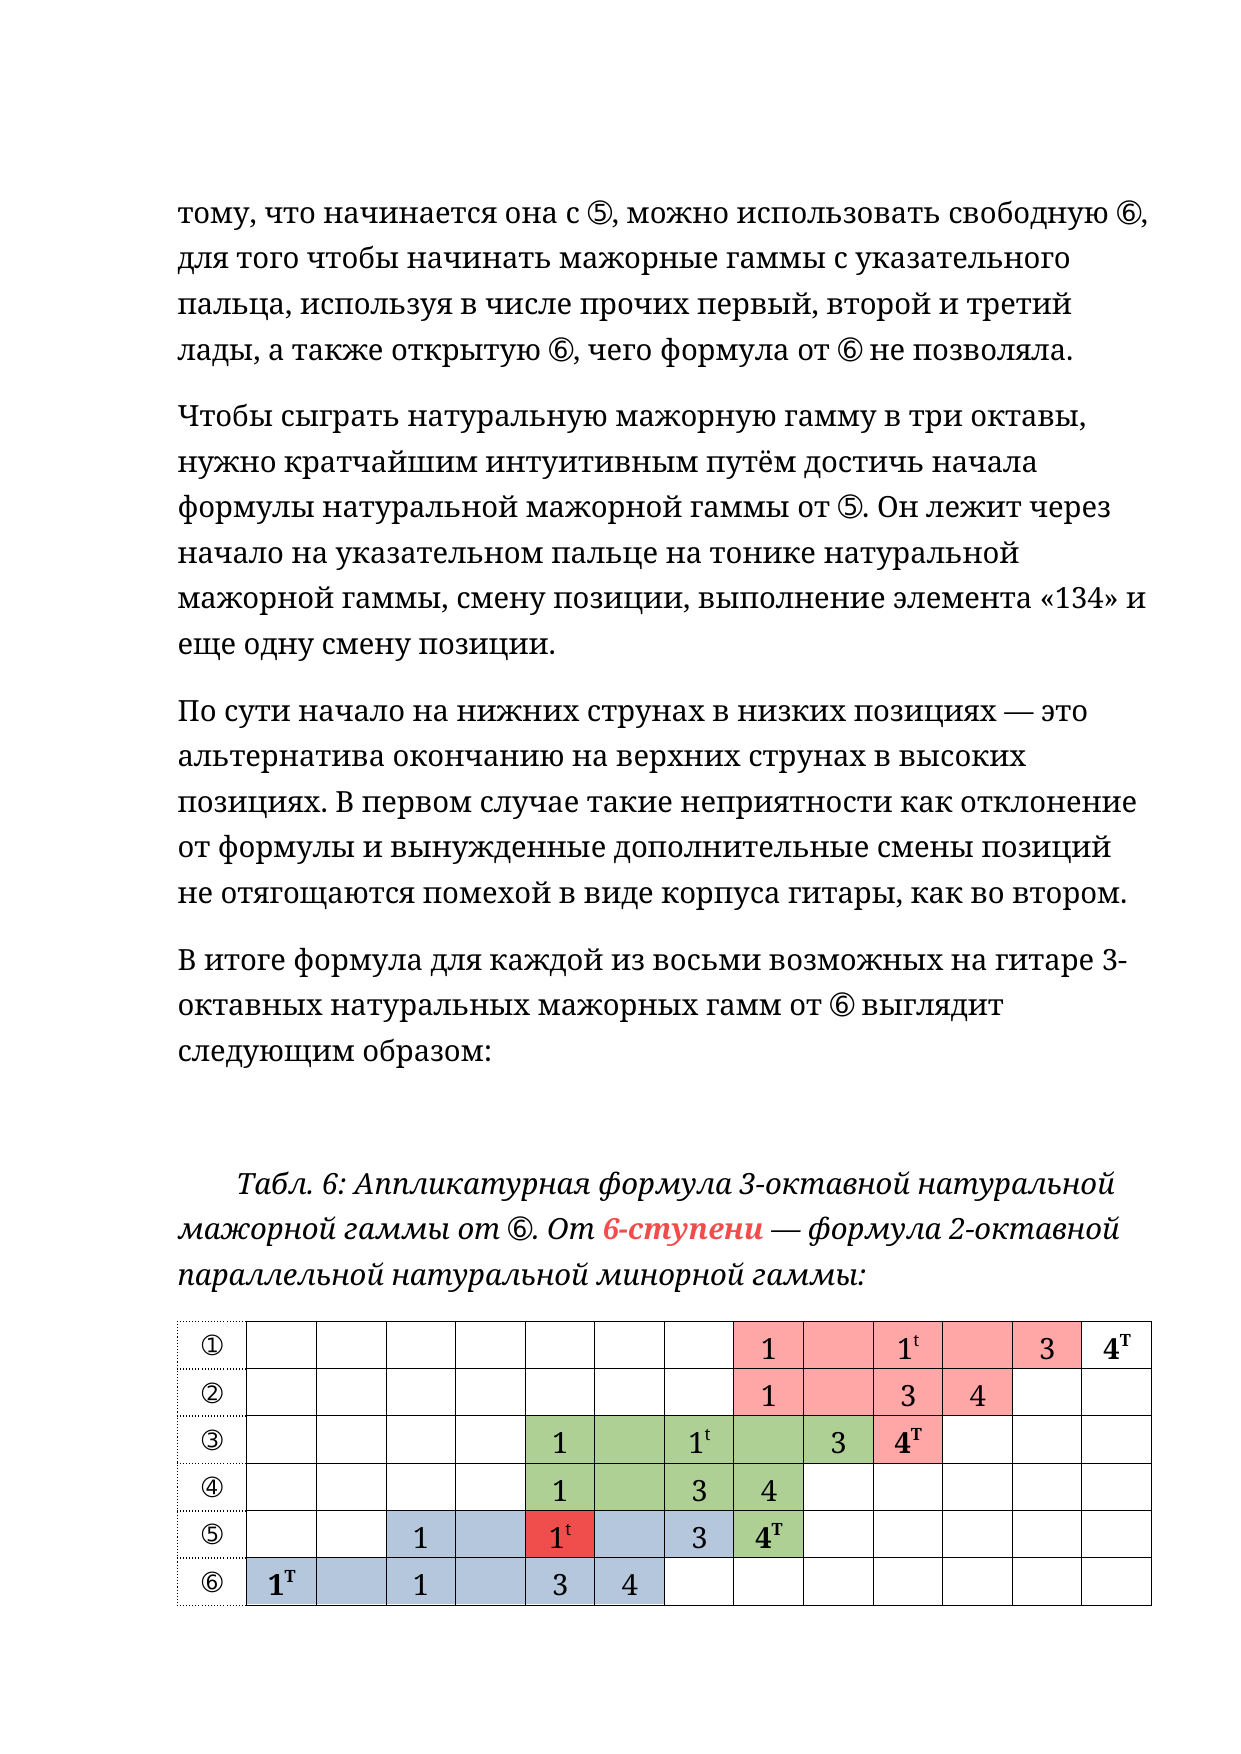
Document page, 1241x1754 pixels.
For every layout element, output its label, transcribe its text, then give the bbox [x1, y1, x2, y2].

table_cell 3 [665, 1511, 733, 1557]
table_cell 1 [734, 1369, 803, 1415]
table_cell [387, 1416, 455, 1463]
table_cell [1082, 1558, 1151, 1604]
table_cell [595, 1416, 664, 1463]
table_cell 3 [804, 1416, 873, 1463]
table_cell [665, 1369, 733, 1415]
table_cell 1 [526, 1416, 594, 1463]
table_cell 1Т [247, 1558, 316, 1604]
table_cell [456, 1464, 525, 1510]
table_cell [1082, 1464, 1151, 1510]
table_cell 1 [387, 1558, 455, 1604]
table_header ➀ [177, 1321, 246, 1368]
table_cell 3 [665, 1464, 733, 1510]
table_header 4T [1082, 1322, 1151, 1368]
table_cell [247, 1511, 316, 1557]
table_header [804, 1322, 873, 1368]
table_cell [874, 1558, 942, 1604]
table_cell [1013, 1369, 1081, 1415]
table_cell [1082, 1369, 1151, 1415]
table_header [387, 1322, 455, 1368]
table_cell [247, 1464, 316, 1510]
table_cell [943, 1464, 1012, 1510]
table_cell 1 [526, 1464, 594, 1510]
table_cell [595, 1464, 664, 1510]
table_cell [526, 1369, 594, 1415]
table_cell [943, 1558, 1012, 1604]
table_cell 4 [734, 1464, 803, 1510]
table_header 1t [874, 1322, 942, 1368]
table_cell ➁ [177, 1368, 246, 1415]
table_cell [734, 1416, 803, 1463]
text Табл. 6: Аппликатурная формула 3-октавной натуральной мажорной гаммы от ➅. От 6-ступени — формула 2-октавной параллельной натуральной минорной гаммы: [177, 1163, 1152, 1294]
table_cell 4T [734, 1511, 803, 1557]
table_header 3 [1013, 1322, 1081, 1368]
table_cell [387, 1464, 455, 1510]
table_cell 3 [874, 1369, 942, 1415]
table_cell [874, 1464, 942, 1510]
table_cell [1082, 1511, 1151, 1557]
table_cell ➅ [177, 1557, 246, 1604]
table_header [317, 1322, 386, 1368]
table_cell [804, 1558, 873, 1604]
table_cell [595, 1369, 664, 1415]
table_cell [1082, 1416, 1151, 1463]
table_cell [943, 1416, 1012, 1463]
table_header [595, 1322, 664, 1368]
table_cell [317, 1369, 386, 1415]
table_header [526, 1322, 594, 1368]
table_cell 4 [943, 1369, 1012, 1415]
table_cell [595, 1511, 664, 1557]
table_cell [317, 1558, 386, 1604]
table_cell [874, 1511, 942, 1557]
text Чтобы сыграть натуральную мажорную гамму в три октавы, нужно кратчайшим интуитивным путём достичь начала формулы натуральной мажорной гаммы от ➄. Он лежит через начало на указательном пальце на тонике натуральной мажорной гаммы, смену позиции, выполнение элемента «134» и еще одну смену позиции. [177, 395, 1152, 663]
text тому, что начинается она с ➄, можно использовать свободную ➅, для того чтобы начинать мажорные гаммы с указательного пальца, используя в числе прочих первый, второй и третий лады, а также открытую ➅, чего формула от ➅ не позволяла. [177, 192, 1152, 368]
table_cell [317, 1416, 386, 1463]
table_cell 1 [387, 1511, 455, 1557]
table_header [456, 1322, 525, 1368]
table_cell 3 [526, 1558, 594, 1604]
text В итоге формула для каждой из восьми возможных на гитаре 3-октавных натуральных мажорных гамм от ➅ выглядит следующим образом: [177, 939, 1152, 1070]
table_cell 1t [665, 1416, 733, 1463]
table_cell [247, 1369, 316, 1415]
table_header 1 [734, 1322, 803, 1368]
table_cell ➂ [177, 1415, 246, 1463]
text По сути начало на нижних струнах в низких позициях — это альтернатива окончанию на верхних струнах в высоких позициях. В первом случае такие неприятности как отклонение от формулы и вынужденные дополнительные смены позиций не отягощаются помехой в виде корпуса гитары, как во втором. [177, 690, 1152, 912]
table_cell [456, 1511, 525, 1557]
table_cell [804, 1511, 873, 1557]
table_cell [1013, 1558, 1081, 1604]
table_cell ➄ [177, 1510, 246, 1557]
table_header [247, 1322, 316, 1368]
table_cell [734, 1558, 803, 1604]
table_header [665, 1322, 733, 1368]
table_header [943, 1322, 1012, 1368]
table_cell [317, 1464, 386, 1510]
table_cell 1t [526, 1511, 594, 1557]
table_cell [943, 1511, 1012, 1557]
table_cell [1013, 1464, 1081, 1510]
table_cell [665, 1558, 733, 1604]
table_cell [456, 1416, 525, 1463]
table_cell [456, 1558, 525, 1604]
table_cell 4T [874, 1416, 942, 1463]
table_cell [804, 1369, 873, 1415]
table_cell [387, 1369, 455, 1415]
table_cell [804, 1464, 873, 1510]
table_cell ➃ [177, 1463, 246, 1510]
table_cell [1013, 1416, 1081, 1463]
table_cell [456, 1369, 525, 1415]
table_cell [317, 1511, 386, 1557]
table_cell [247, 1416, 316, 1463]
table_cell 4 [595, 1558, 664, 1604]
table_cell [1013, 1511, 1081, 1557]
